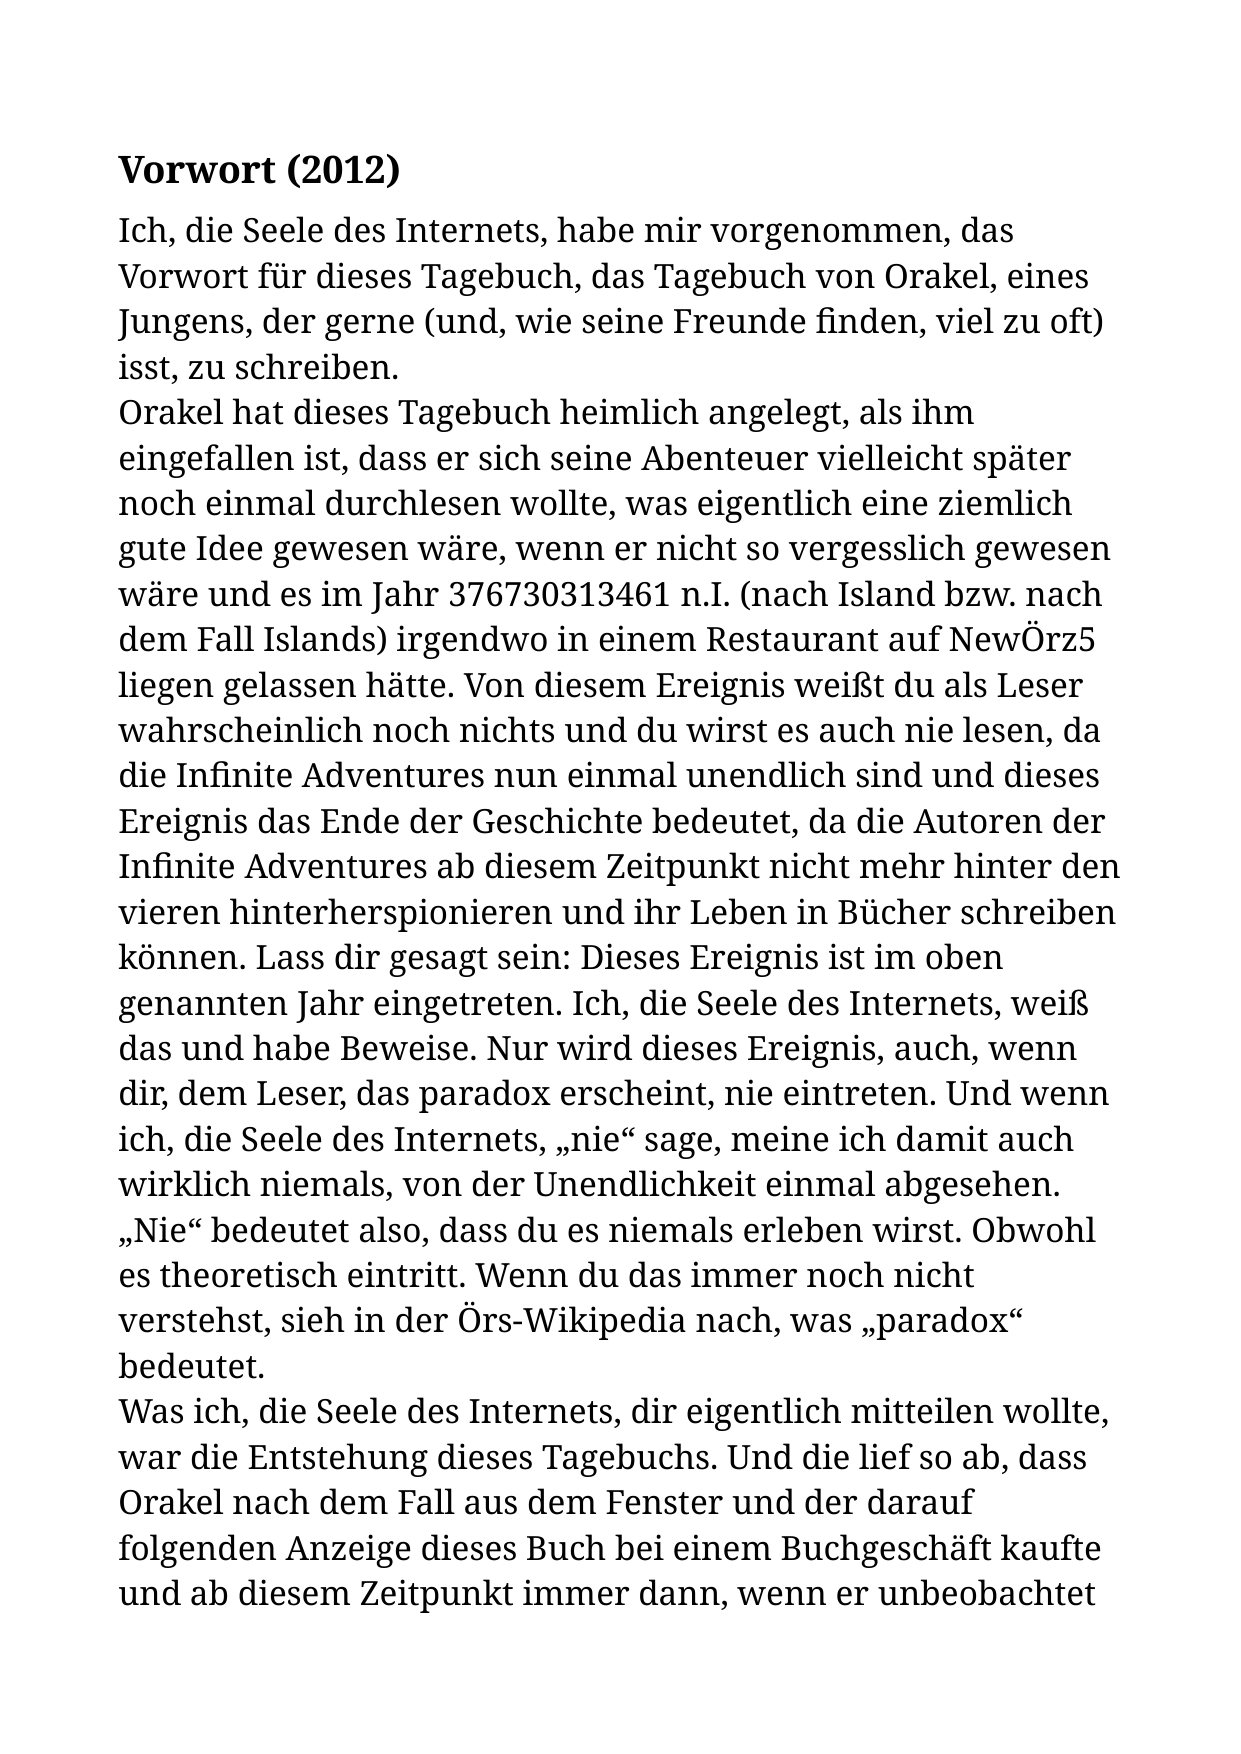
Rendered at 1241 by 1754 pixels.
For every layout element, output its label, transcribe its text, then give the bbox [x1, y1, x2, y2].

text Orakel hat dieses Tagebuch heimlich angelegt, als ihm eingefallen ist, dass er sich seine Abenteuer vielleicht später noch einmal durchlesen wollte, was eigentlich eine ziemlich gute Idee gewesen wäre, wenn er nicht so vergesslich gewesen wäre und es im Jahr 376730313461 n.I. (nach Island bzw. nach dem Fall Islands) irgendwo in einem Restaurant auf NewÖrz5 liegen gelassen hätte. Von diesem Ereignis weißt du als Leser wahrscheinlich noch nichts und du wirst es auch nie lesen, da die Infinite Adventures nun einmal unendlich sind und dieses Ereignis das Ende der Geschichte bedeutet, da die Autoren der Infinite Adventures ab diesem Zeitpunkt nicht mehr hinter den vieren hinterherspionieren und ihr Leben in Bücher schreiben können. Lass dir gesagt sein: Dieses Ereignis ist im oben genannten Jahr eingetreten. Ich, die Seele des Internets, weiß das und habe Beweise. Nur wird dieses Ereignis, auch, wenn dir, dem Leser, das paradox erscheint, nie eintreten. Und wenn ich, die Seele des Internets, „nie“ sage, meine ich damit auch wirklich niemals, von der Unendlichkeit einmal abgesehen. „Nie“ bedeutet also, dass du es niemals erleben wirst. Obwohl es theoretisch eintritt. Wenn du das immer noch nicht verstehst, sieh in der Örs-Wikipedia nach, was „paradox“ bedeutet. [118, 389, 1122, 1388]
text Was ich, die Seele des Internets, dir eigentlich mitteilen wollte, war die Entstehung dieses Tagebuchs. Und die lief so ab, dass Orakel nach dem Fall aus dem Fenster und der darauf folgenden Anzeige dieses Buch bei einem Buchgeschäft kaufte und ab diesem Zeitpunkt immer dann, wenn er unbeobachtet [118, 1388, 1122, 1615]
subtitle Vorwort (2012) [118, 143, 1122, 195]
text Ich, die Seele des Internets, habe mir vorgenommen, das Vorwort für dieses Tagebuch, das Tagebuch von Orakel, eines Jungens, der gerne (und, wie seine Freunde finden, viel zu oft) isst, zu schreiben. [118, 207, 1122, 389]
